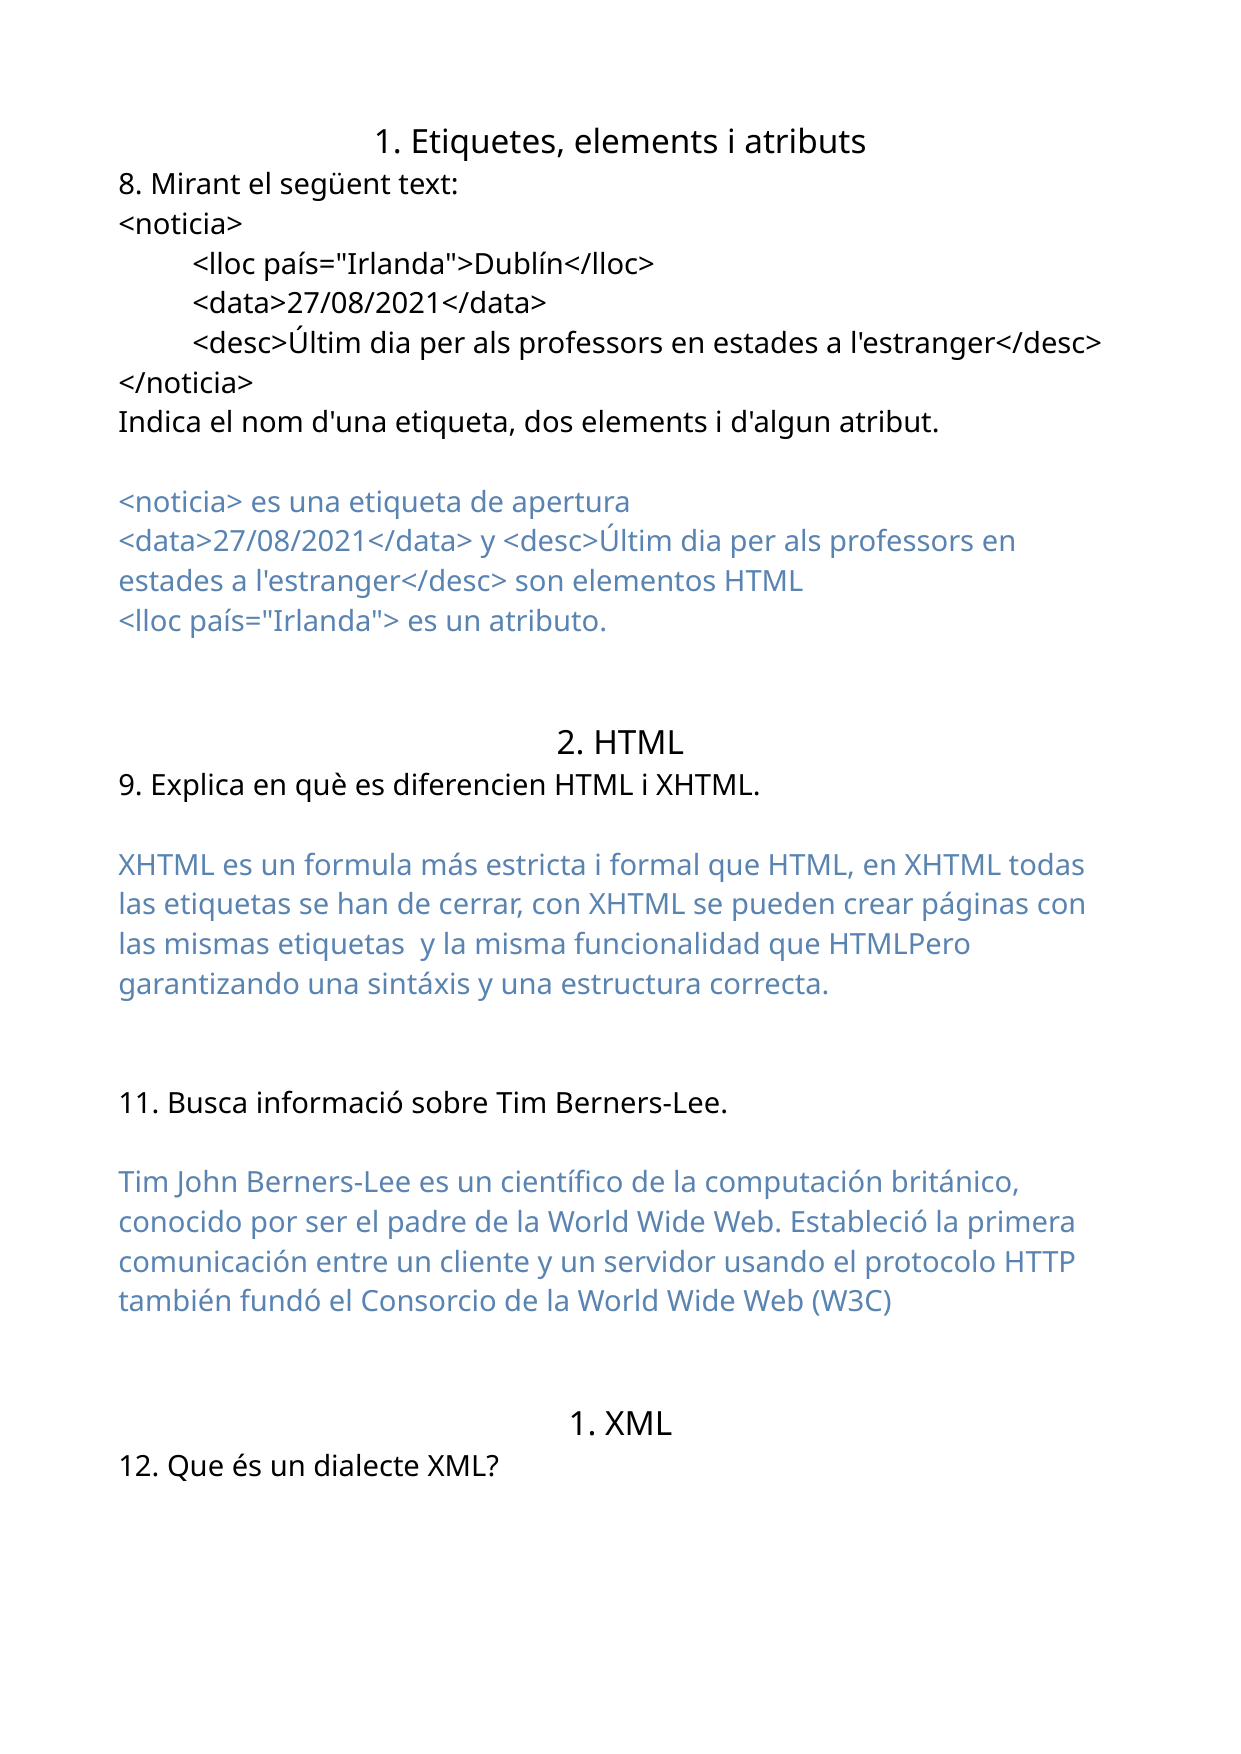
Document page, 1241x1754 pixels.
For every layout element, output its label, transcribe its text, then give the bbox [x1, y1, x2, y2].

text <data>27/08/2021</data> y <desc>Últim dia per als professors en estades a l'estranger</desc> son elementos HTML [118, 521, 1122, 600]
text 9. Explica en què es diferencien HTML i XHTML. [118, 764, 1122, 804]
text Tim John Berners-Lee es un científico de la computación británico, conocido por ser el padre de la World Wide Web. Estableció la primera comunicación entre un cliente y un servidor usando el protocolo HTTP también fundó el Consorcio de la World Wide Web (W3C) [118, 1161, 1122, 1320]
text <lloc país="Irlanda">Dublín</lloc> [118, 243, 1122, 283]
text 1. Etiquetes, elements i atributs [118, 118, 1122, 163]
text XHTML es un formula más estricta i formal que HTML, en XHTML todas las etiquetas se han de cerrar, con XHTML se pueden crear páginas con las mismas etiquetas y la misma funcionalidad que HTMLPero garantizando una sintáxis y una estructura correcta. [118, 844, 1122, 1003]
text 11. Busca informació sobre Tim Berners-Lee. [118, 1082, 1122, 1122]
text 8. Mirant el següent text: [118, 163, 1122, 203]
text <noticia> es una etiqueta de apertura [118, 481, 1122, 521]
text 2. HTML [118, 719, 1122, 764]
text 1. XML [118, 1399, 1122, 1445]
text Indica el nom d'una etiqueta, dos elements i d'algun atribut. [118, 402, 1122, 441]
text <data>27/08/2021</data> [118, 283, 1122, 322]
text <noticia> [118, 203, 1122, 243]
text <lloc país="Irlanda"> es un atributo. [118, 600, 1122, 640]
text </noticia> [118, 362, 1122, 402]
text 12. Que és un dialecte XML? [118, 1445, 1122, 1485]
text <desc>Últim dia per als professors en estades a l'estranger</desc> [118, 322, 1122, 362]
